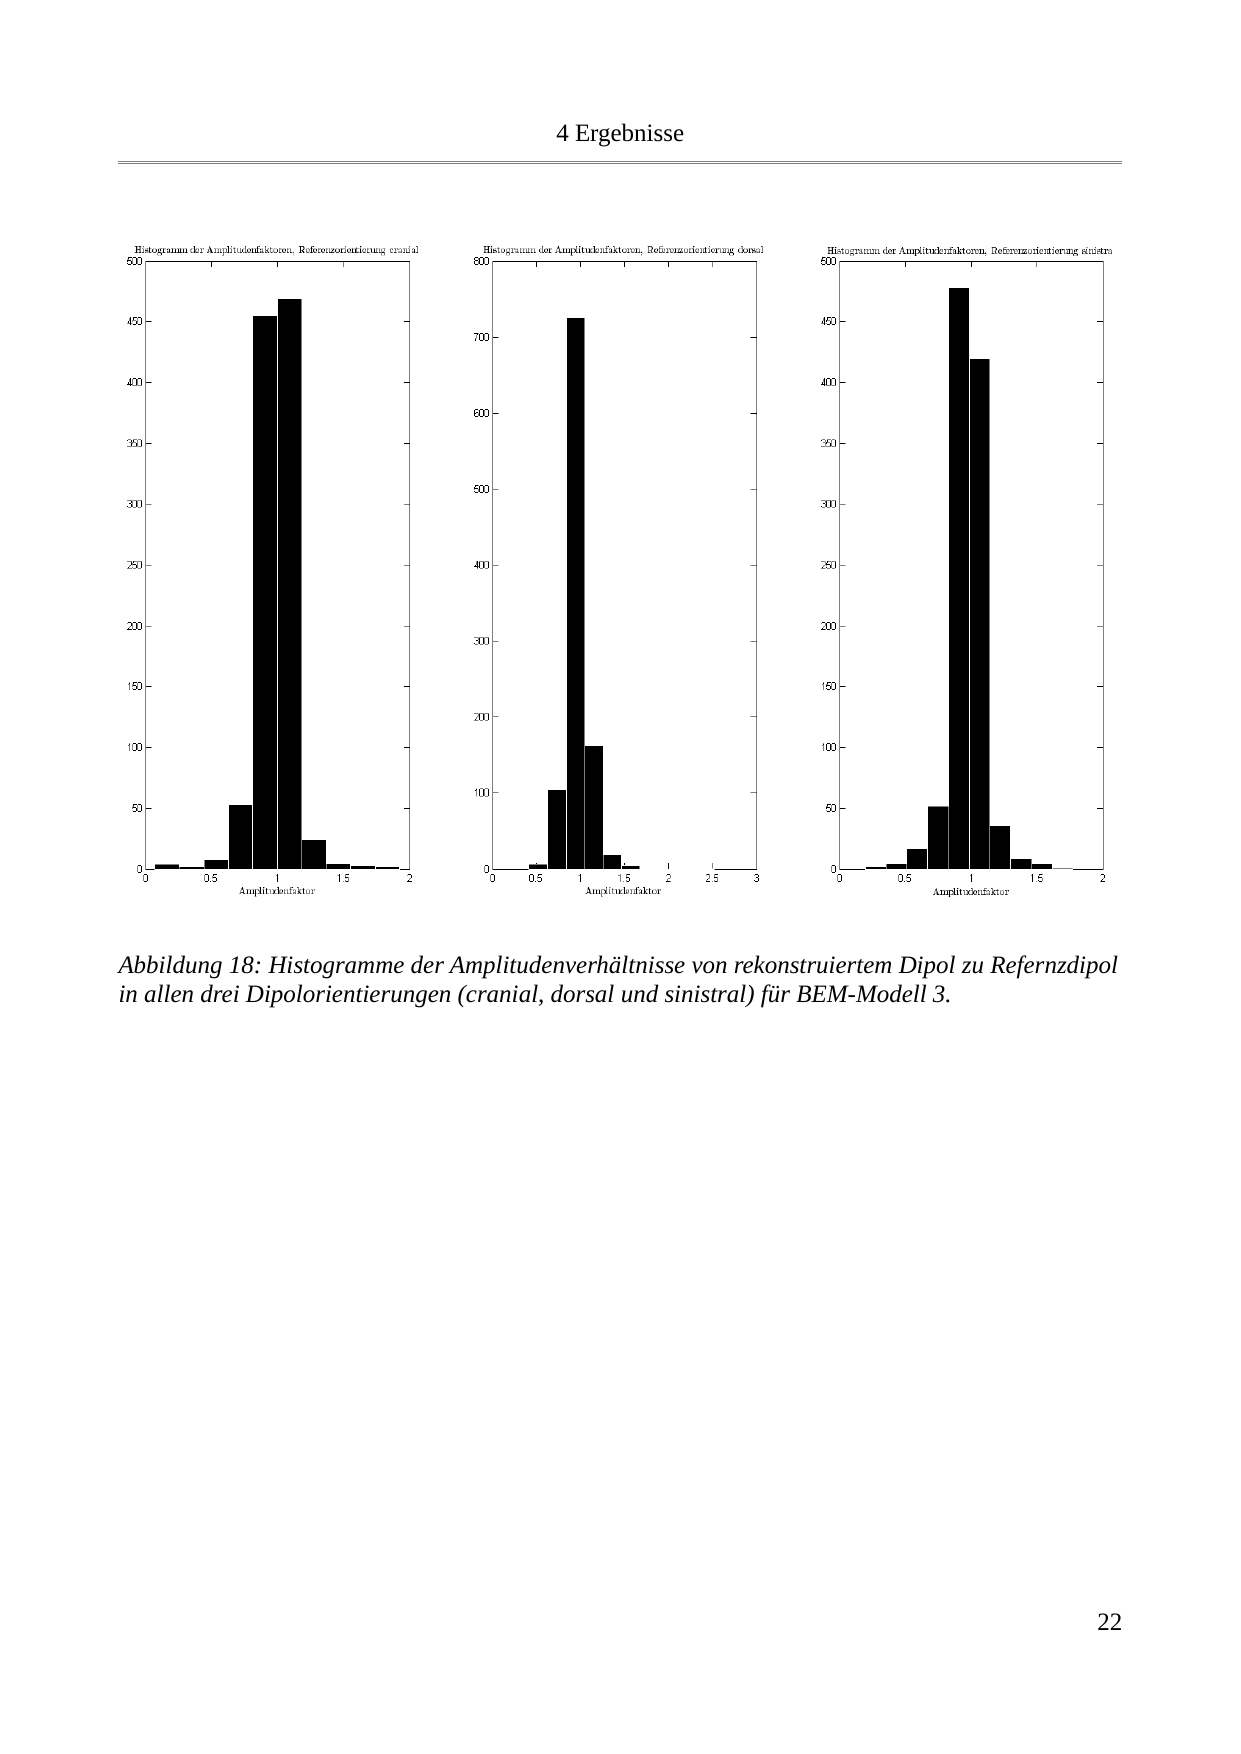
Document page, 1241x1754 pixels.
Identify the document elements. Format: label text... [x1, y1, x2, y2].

text Abbildung 18: Histogramme der Amplitudenverhältnisse von rekonstruiertem Dipol zu Refernzdipol in allen drei Dipolorientierungen (cranial, dorsal und sinistral) für BEM-Modell 3. [118, 951, 1122, 1008]
picture [118, 205, 1122, 951]
